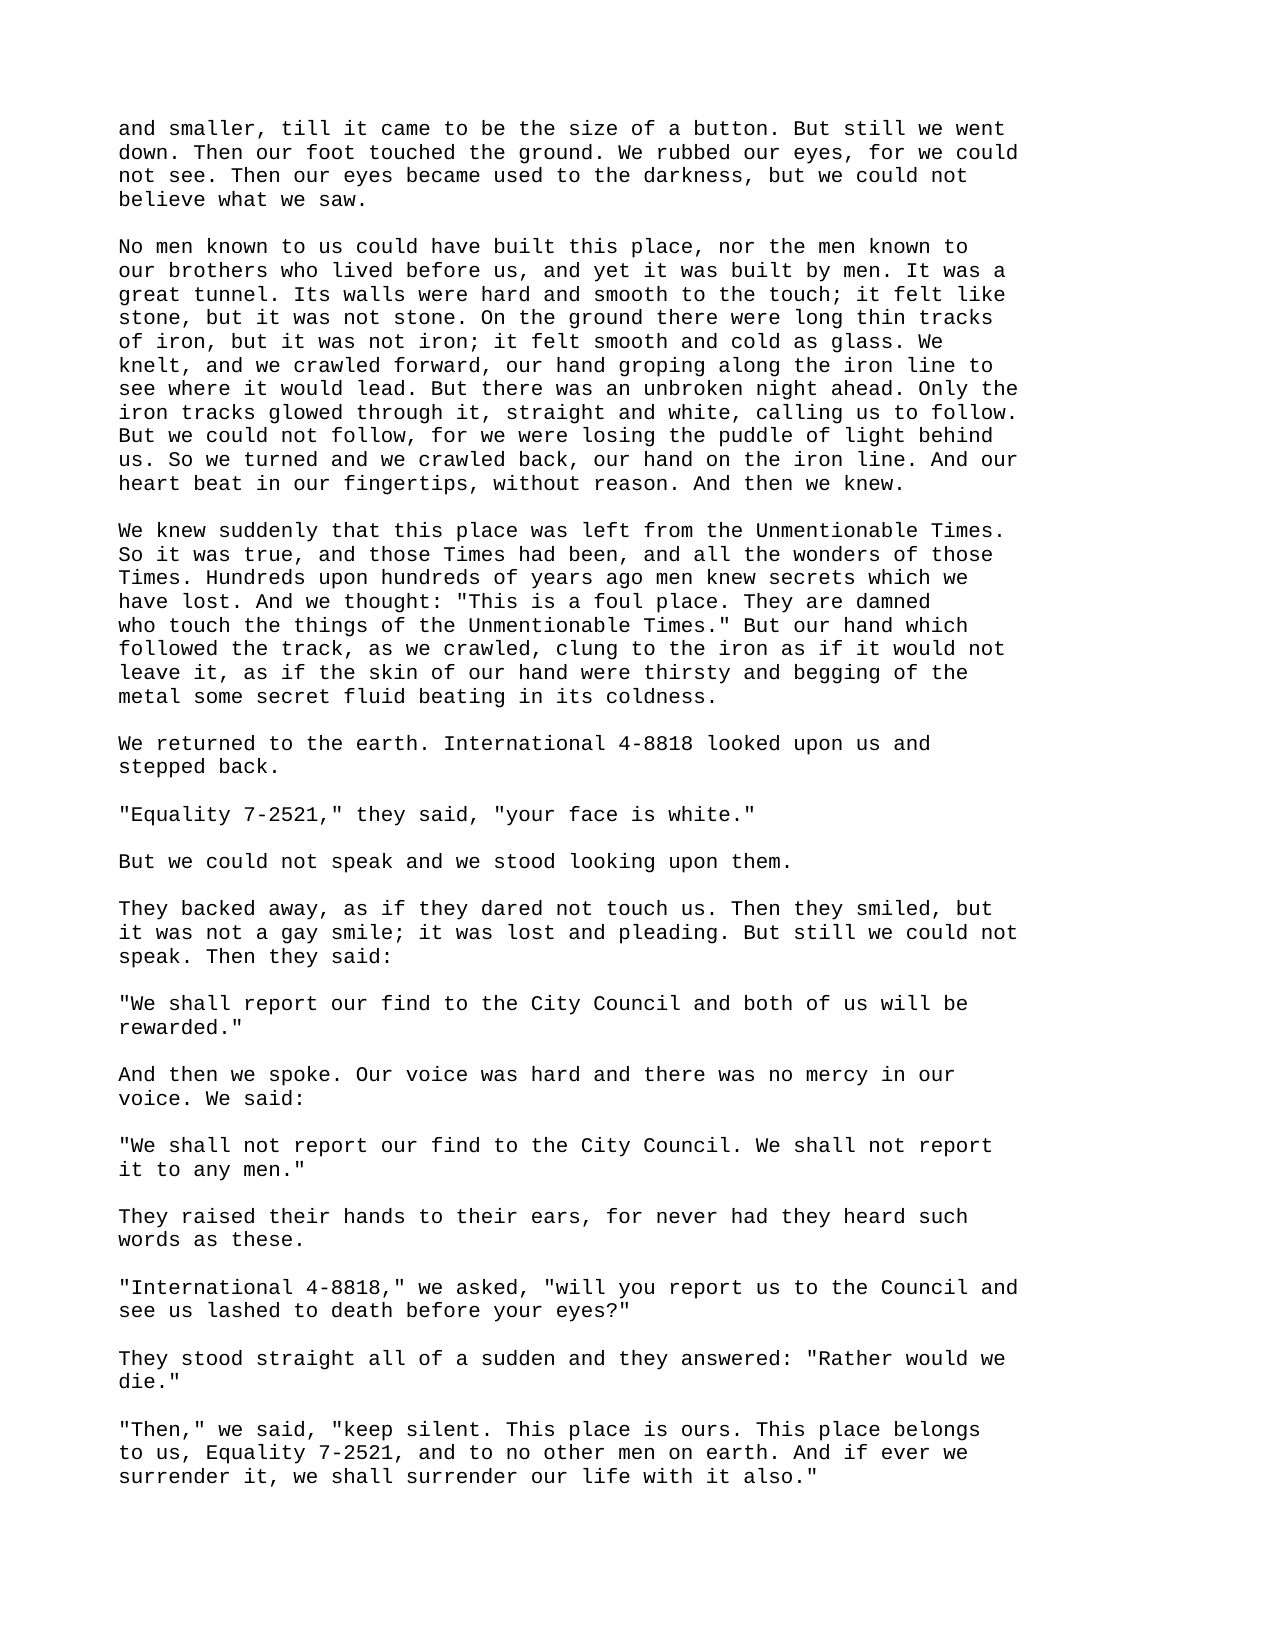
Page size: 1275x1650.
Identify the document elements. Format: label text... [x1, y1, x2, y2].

text rewarded." [118, 1017, 1157, 1040]
text believe what we saw. [118, 189, 1157, 213]
text They backed away, as if they dared not touch us. Then they smiled, but [118, 898, 1157, 922]
text We knew suddenly that this place was left from the Unmentionable Times. [118, 520, 1157, 544]
text to us, Equality 7-2521, and to no other men on earth. And if ever we [118, 1442, 1157, 1466]
text it to any men." [118, 1158, 1157, 1182]
text But we could not follow, for we were losing the puddle of light behind [118, 426, 1157, 449]
text leave it, as if the skin of our hand were thirsty and begging of the [118, 662, 1157, 686]
text "International 4-8818," we asked, "will you report us to the Council and [118, 1277, 1157, 1300]
text No men known to us could have built this place, nor the men known to [118, 236, 1157, 260]
text "We shall report our find to the City Council and both of us will be [118, 993, 1157, 1017]
text speak. Then they said: [118, 946, 1157, 969]
text metal some secret fluid beating in its coldness. [118, 686, 1157, 709]
text "Equality 7-2521," they said, "your face is white." [118, 804, 1157, 827]
text who touch the things of the Unmentionable Times." But our hand which [118, 615, 1157, 638]
text not see. Then our eyes became used to the darkness, but we could not [118, 165, 1157, 189]
text followed the track, as we crawled, clung to the iron as if it would not [118, 638, 1157, 662]
text words as these. [118, 1229, 1157, 1253]
text us. So we turned and we crawled back, our hand on the iron line. And our [118, 449, 1157, 473]
text They stood straight all of a sudden and they answered: "Rather would we [118, 1348, 1157, 1371]
text and smaller, till it came to be the size of a button. But still we went [118, 118, 1157, 142]
text They raised their hands to their ears, for never had they heard such [118, 1206, 1157, 1229]
text iron tracks glowed through it, straight and white, calling us to follow. [118, 402, 1157, 426]
text have lost. And we thought: "This is a foul place. They are damned [118, 591, 1157, 615]
text stone, but it was not stone. On the ground there were long thin tracks [118, 307, 1157, 331]
text Times. Hundreds upon hundreds of years ago men knew secrets which we [118, 567, 1157, 591]
text of iron, but it was not iron; it felt smooth and cold as glass. We [118, 331, 1157, 354]
text die." [118, 1371, 1157, 1395]
text stepped back. [118, 757, 1157, 780]
text "Then," we said, "keep silent. This place is ours. This place belongs [118, 1419, 1157, 1442]
text But we could not speak and we stood looking upon them. [118, 851, 1157, 875]
text "We shall not report our find to the City Council. We shall not report [118, 1135, 1157, 1158]
text our brothers who lived before us, and yet it was built by men. It was a [118, 260, 1157, 284]
text heart beat in our fingertips, without reason. And then we knew. [118, 473, 1157, 496]
text surrender it, we shall surrender our life with it also." [118, 1466, 1157, 1489]
text We returned to the earth. International 4-8818 looked upon us and [118, 733, 1157, 757]
text see us lashed to death before your eyes?" [118, 1300, 1157, 1324]
text down. Then our foot touched the ground. We rubbed our eyes, for we could [118, 142, 1157, 165]
text voice. We said: [118, 1088, 1157, 1111]
text So it was true, and those Times had been, and all the wonders of those [118, 544, 1157, 567]
text it was not a gay smile; it was lost and pleading. But still we could not [118, 922, 1157, 946]
text knelt, and we crawled forward, our hand groping along the iron line to [118, 354, 1157, 378]
text And then we spoke. Our voice was hard and there was no mercy in our [118, 1064, 1157, 1088]
text see where it would lead. But there was an unbroken night ahead. Only the [118, 378, 1157, 402]
text great tunnel. Its walls were hard and smooth to the touch; it felt like [118, 284, 1157, 307]
